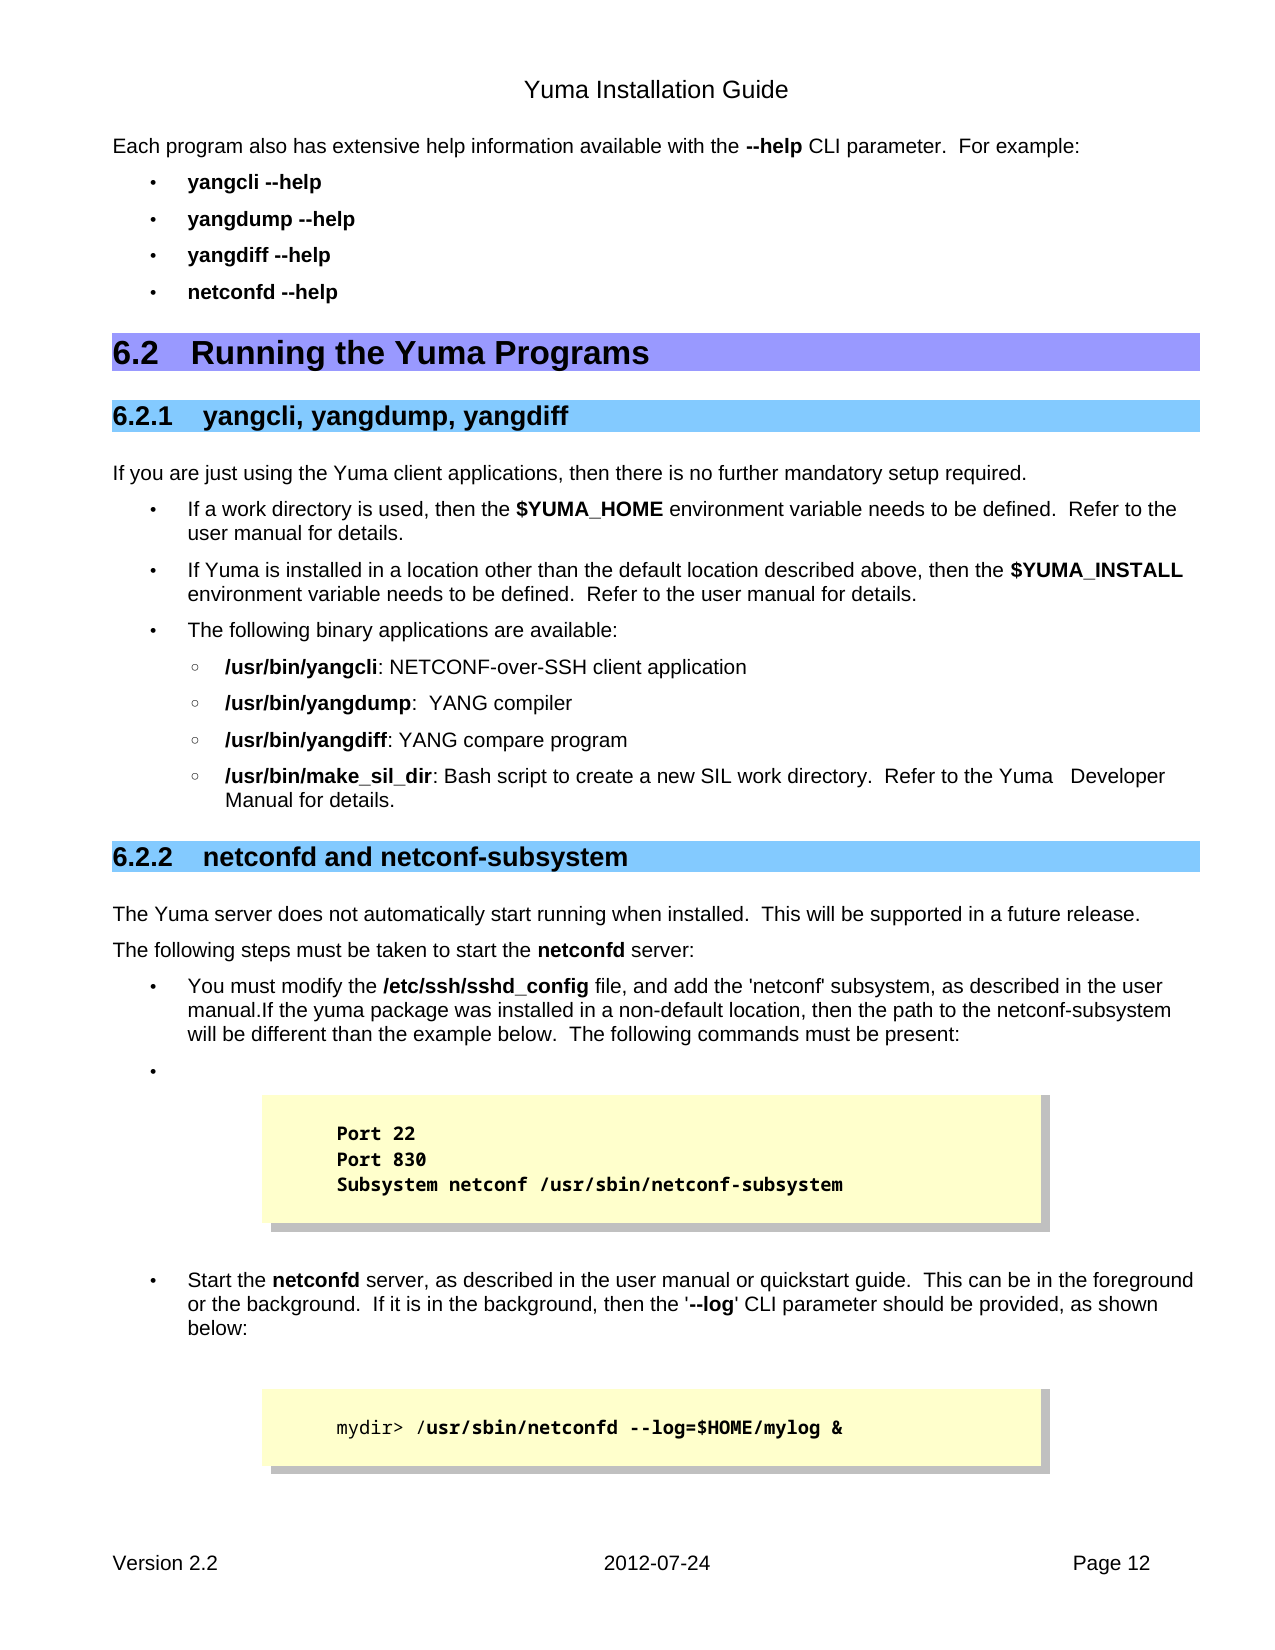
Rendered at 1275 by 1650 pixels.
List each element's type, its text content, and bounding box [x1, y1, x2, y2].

text The following steps must be taken to start the netconfd server: [112, 938, 1200, 962]
list yangcli --help [150, 170, 1200, 194]
text mydir> /usr/sbin/netconfd --log=$HOME/mylog & [262, 1389, 1041, 1466]
text The Yuma server does not automatically start running when installed. This will be supported in a future release. [112, 901, 1200, 925]
text Port 22 [262, 1095, 1041, 1146]
subtitle yangcli, yangdump, yangdiff [112, 400, 1200, 432]
subtitle Running the Yuma Programs [112, 333, 1200, 371]
list The following binary applications are available: [150, 618, 1200, 642]
list /usr/bin/make_sil_dir: Bash script to create a new SIL work directory. Refer to the Yuma Developer Manual for details. [187, 764, 1200, 812]
list netconfd --help [150, 279, 1200, 303]
list yangdiff --help [150, 243, 1200, 267]
list /usr/bin/yangdiff: YANG compare program [187, 727, 1200, 751]
subtitle netconfd and netconf-subsystem [112, 841, 1200, 872]
list yangdump --help [150, 207, 1200, 231]
list /usr/bin/yangcli: NETCONF-over-SSH client application [187, 654, 1200, 678]
list If Yuma is installed in a location other than the default location described above, then the $YUMA_INSTALL environment variable needs to be defined. Refer to the user manual for details. [150, 558, 1200, 606]
text Port 830 [262, 1146, 1041, 1172]
text If you are just using the Yuma client applications, then there is no further mandatory setup required. [112, 461, 1200, 485]
list Start the netconfd server, as described in the user manual or quickstart guide. This can be in the foreground or the background. If it is in the background, then the '--log' CLI parameter should be provided, as shown below: [150, 1268, 1200, 1340]
text Subsystem netconf /usr/sbin/netconf-subsystem [262, 1172, 1041, 1197]
list If a work directory is used, then the $YUMA_HOME environment variable needs to be defined. Refer to the user manual for details. [150, 497, 1200, 545]
list You must modify the /etc/ssh/sshd_config file, and add the 'netconf' subsystem, as described in the user manual.If the yuma package was installed in a non-default location, then the path to the netconf-subsystem will be different than the example below. The following commands must be present: [150, 974, 1200, 1046]
text Each program also has extensive help information available with the --help CLI parameter. For example: [112, 134, 1200, 158]
list /usr/bin/yangdump: YANG compiler [187, 691, 1200, 715]
